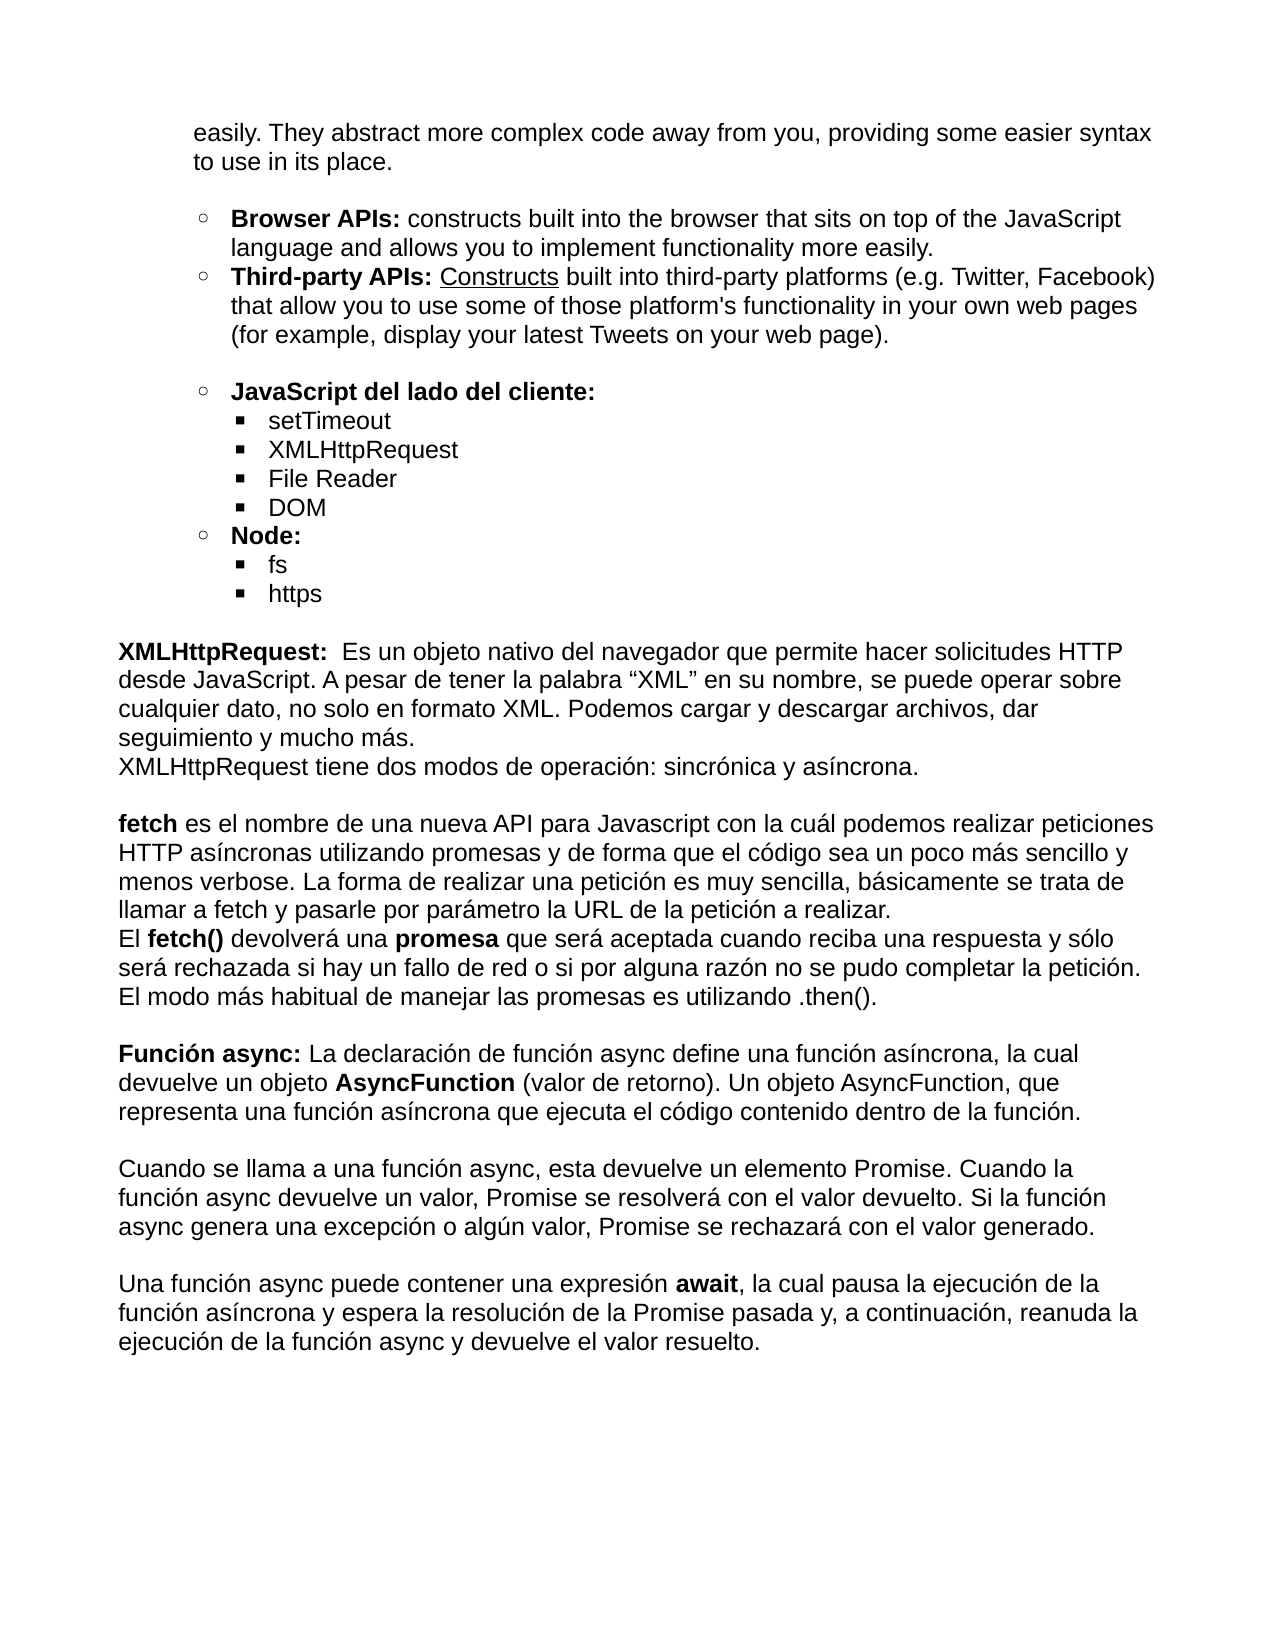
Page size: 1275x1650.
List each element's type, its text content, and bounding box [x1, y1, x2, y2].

list fs [231, 550, 1157, 579]
list File Reader [231, 464, 1157, 492]
text XMLHttpRequest tiene dos modos de operación: sincrónica y asíncrona. [118, 752, 1157, 780]
text El fetch() devolverá una promesa que será aceptada cuando reciba una respuesta y sólo será rechazada si hay un fallo de red o si por alguna razón no se pudo completar la petición. El modo más habitual de manejar las promesas es utilizando .then(). [118, 924, 1157, 1010]
list JavaScript del lado del cliente: [193, 377, 1157, 406]
list setTimeout [231, 406, 1157, 435]
text Una función async puede contener una expresión await, la cual pausa la ejecución de la función asíncrona y espera la resolución de la Promise pasada y, a continuación, reanuda la ejecución de la función async y devuelve el valor resuelto. [118, 1269, 1157, 1355]
list https [231, 579, 1157, 608]
text fetch es el nombre de una nueva API para Javascript con la cuál podemos realizar peticiones HTTP asíncronas utilizando promesas y de forma que el código sea un poco más sencillo y menos verbose. La forma de realizar una petición es muy sencilla, básicamente se trata de llamar a fetch y pasarle por parámetro la URL de la petición a realizar. [118, 809, 1157, 924]
list XMLHttpRequest [231, 435, 1157, 464]
list easily. They abstract more complex code away from you, providing some easier syntax to use in its place. [156, 118, 1157, 176]
list DOM [231, 492, 1157, 521]
text Función async: La declaración de función async define una función asíncrona, la cual devuelve un objeto AsyncFunction (valor de retorno). Un objeto AsyncFunction, que representa una función asíncrona que ejecuta el código contenido dentro de la función. [118, 1039, 1157, 1125]
list Browser APIs: constructs built into the browser that sits on top of the JavaScript language and allows you to implement functionality more easily. [193, 204, 1157, 262]
text Cuando se llama a una función async, esta devuelve un elemento Promise. Cuando la función async devuelve un valor, Promise se resolverá con el valor devuelto. Si la función async genera una excepción o algún valor, Promise se rechazará con el valor generado. [118, 1154, 1157, 1240]
text XMLHttpRequest: Es un objeto nativo del navegador que permite hacer solicitudes HTTP desde JavaScript. A pesar de tener la palabra “XML” en su nombre, se puede operar sobre cualquier dato, no solo en formato XML. Podemos cargar y descargar archivos, dar seguimiento y mucho más. [118, 637, 1157, 752]
list Node: [193, 521, 1157, 550]
list Third-party APIs: Constructs built into third-party platforms (e.g. Twitter, Facebook) that allow you to use some of those platform's functionality in your own web pages (for example, display your latest Tweets on your web page). [193, 262, 1157, 348]
